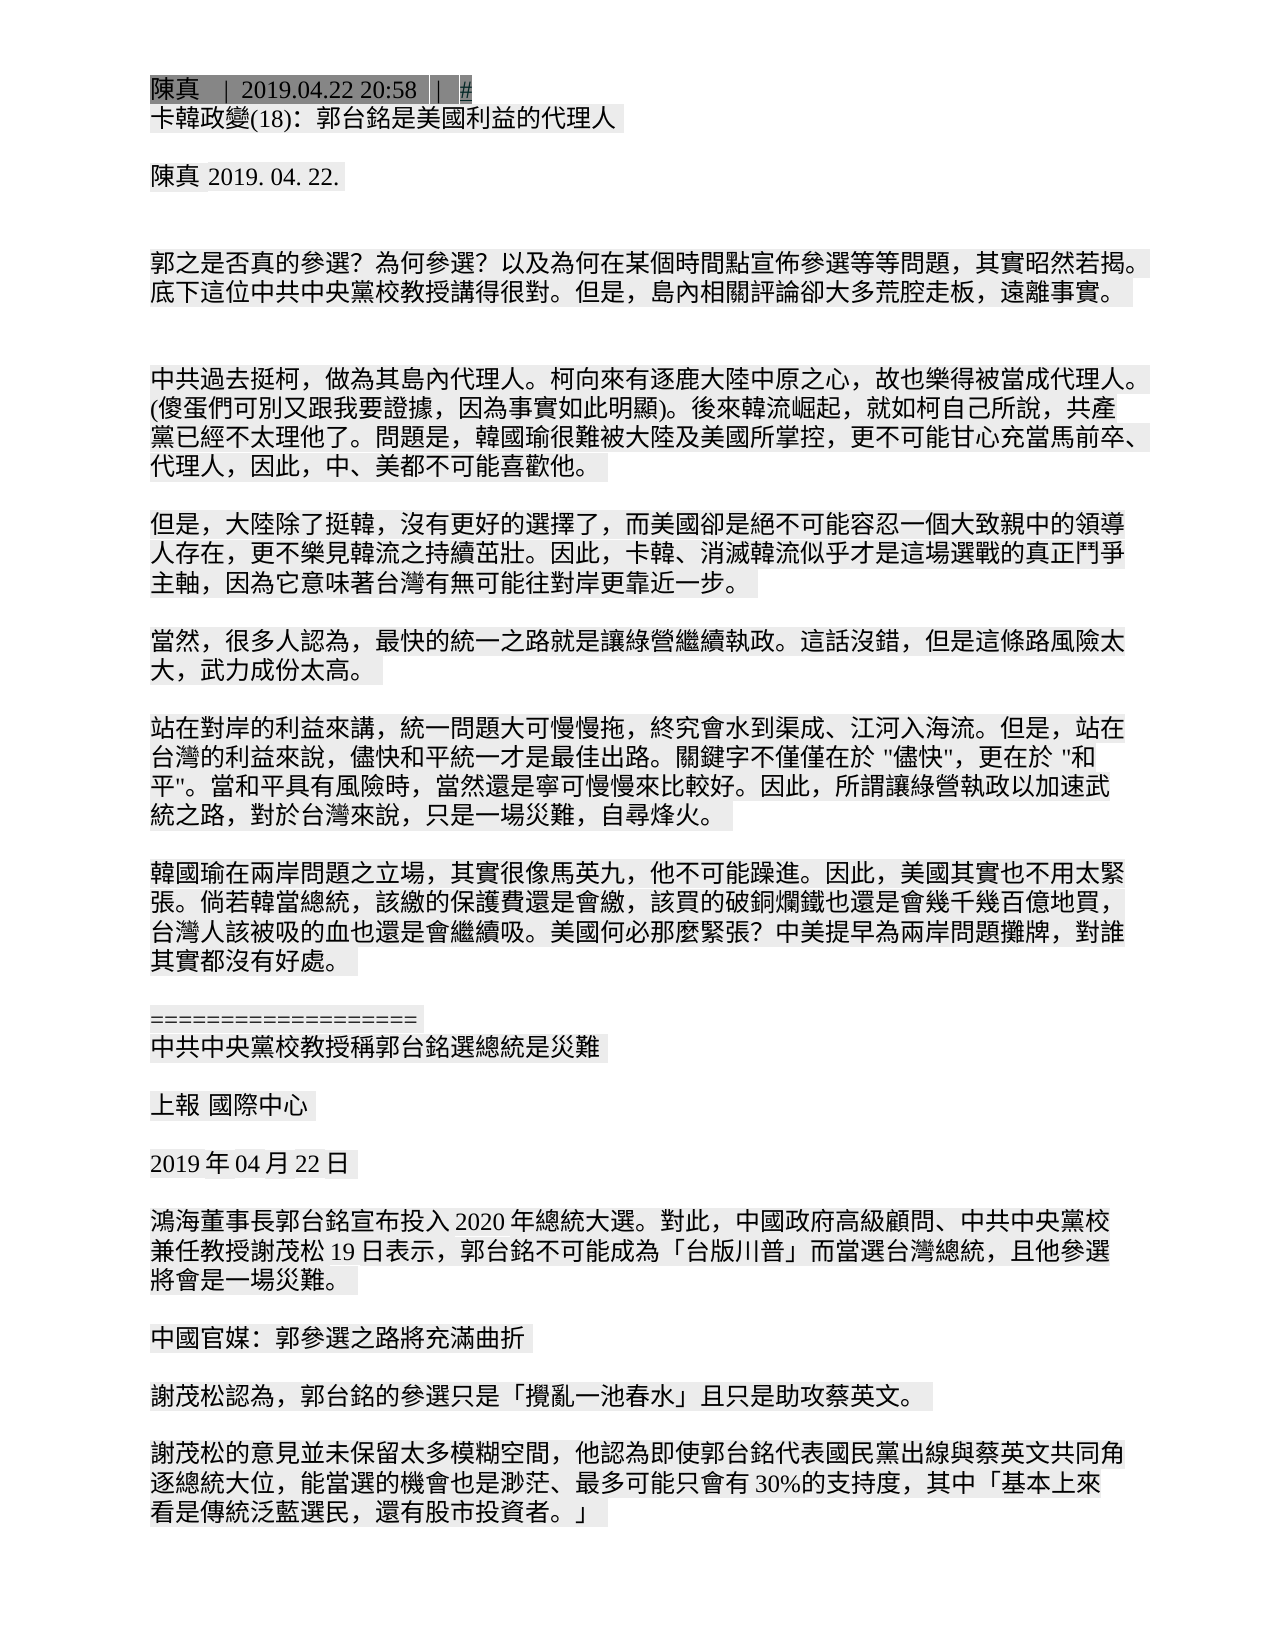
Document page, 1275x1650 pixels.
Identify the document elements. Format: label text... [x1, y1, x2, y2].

text 卡韓政變(18)：郭台銘是美國利益的代理人 陳真 2019. 04. 22. 郭之是否真的參選？為何參選？以及為何在某個時間點宣佈參選等等問題，其實昭然若揭。底下這位中共中央黨校教授講得很對。但是，島內相關評論卻大多荒腔走板，遠離事實。 中共過去挺柯，做為其島內代理人。柯向來有逐鹿大陸中原之心，故也樂得被當成代理人。(傻蛋們可別又跟我要證據，因為事實如此明顯)。後來韓流崛起，就如柯自己所說，共產黨已經不太理他了。問題是，韓國瑜很難被大陸及美國所掌控，更不可能甘心充當馬前卒、代理人，因此，中、美都不可能喜歡他。 但是，大陸除了挺韓，沒有更好的選擇了，而美國卻是絕不可能容忍一個大致親中的領導人存在，更不樂見韓流之持續茁壯。因此，卡韓、消滅韓流似乎才是這場選戰的真正鬥爭主軸，因為它意味著台灣有無可能往對岸更靠近一步。 當然，很多人認為，最快的統一之路就是讓綠營繼續執政。這話沒錯，但是這條路風險太大，武力成份太高。 站在對岸的利益來講，統一問題大可慢慢拖，終究會水到渠成、江河入海流。但是，站在台灣的利益來說，儘快和平統一才是最佳出路。關鍵字不僅僅在於 "儘快"，更在於 "和平"。當和平具有風險時，當然還是寧可慢慢來比較好。因此，所謂讓綠營執政以加速武統之路，對於台灣來說，只是一場災難，自尋烽火。 韓國瑜在兩岸問題之立場，其實很像馬英九，他不可能躁進。因此，美國其實也不用太緊張。倘若韓當總統，該繳的保護費還是會繳，該買的破銅爛鐵也還是會幾千幾百億地買，台灣人該被吸的血也還是會繼續吸。美國何必那麼緊張？中美提早為兩岸問題攤牌，對誰其實都沒有好處。 =================== 中共中央黨校教授稱郭台銘選總統是災難 上報 國際中心 2019年04月22日 鴻海董事長郭台銘宣布投入2020年總統大選。對此，中國政府高級顧問、中共中央黨校兼任教授謝茂松19日表示，郭台銘不可能成為「台版川普」而當選台灣總統，且他參選將會是一場災難。 中國官媒：郭參選之路將充滿曲折 謝茂松認為，郭台銘的參選只是「攪亂一池春水」且只是助攻蔡英文。 謝茂松的意見並未保留太多模糊空間，他認為即使郭台銘代表國民黨出線與蔡英文共同角逐總統大位，能當選的機會也是渺茫、最多可能只會有30%的支持度，其中「基本上來看是傳統泛藍選民，還有股市投資者。」 謝茂松說，他對於郭宣布參選以來，民進黨相對來看一直保持沉默並不會感到驚訝。他認為：「這並不代表他們（民進黨）不敢攻擊他。」 問鼎總統最大包袱：深入中國的富士康 另一方面，郭台銘的鴻海富士康帝國也成了他參選總統的最大包袱。謝茂松認為：「他需要完全跟他的事業切割才能履行政治責任」，他稱「這是完全不可能的事，因為如果他成為台灣領導人，就必須申報財產，特別是他在大陸（mainland）賺的錢，這會給他帶來很大的麻煩。」 謝茂松說：「這會是一場災難，他（郭台銘）不會是台灣的川普，東亞政治跟美國並不相同。」他指出，郭台銘身為全球最大電子製造商富士康的老闆，擁有超過80萬名員工，因此對於他把人際網絡伸向美中政治最高階層並不會令人感到驚訝，「美國和中國領導人都跟他建立了良好的關係，因為他帶來投資就業機會。」 但是謝茂松認為，如果「郭董」真的成了「郭總統」，所有他建立的人脈反而都成了綁手綁腳的束縛。 美國樂見郭參選？ 報導指出，對於郭台銘參選的幕後決策原因，也頗令人玩味，特別是美國在其中扮演了何種角色。謝茂松說：「郭自從2016年就開始猶豫是否參選總統，但是4月15號（正式宣布參選前2日）他和莫健和帕克談話後，改變了立場，這點很有意思。」 註：莫健為現任美國在台協會（AIT）主席，帕克（Robert Parker）則曾於1979年至1980年間擔任美國商會（AmCham Taipei）會長。 [150, 104, 1125, 1556]
text 陳真 | 2019.04.22 20:58 | # [150, 75, 1125, 104]
